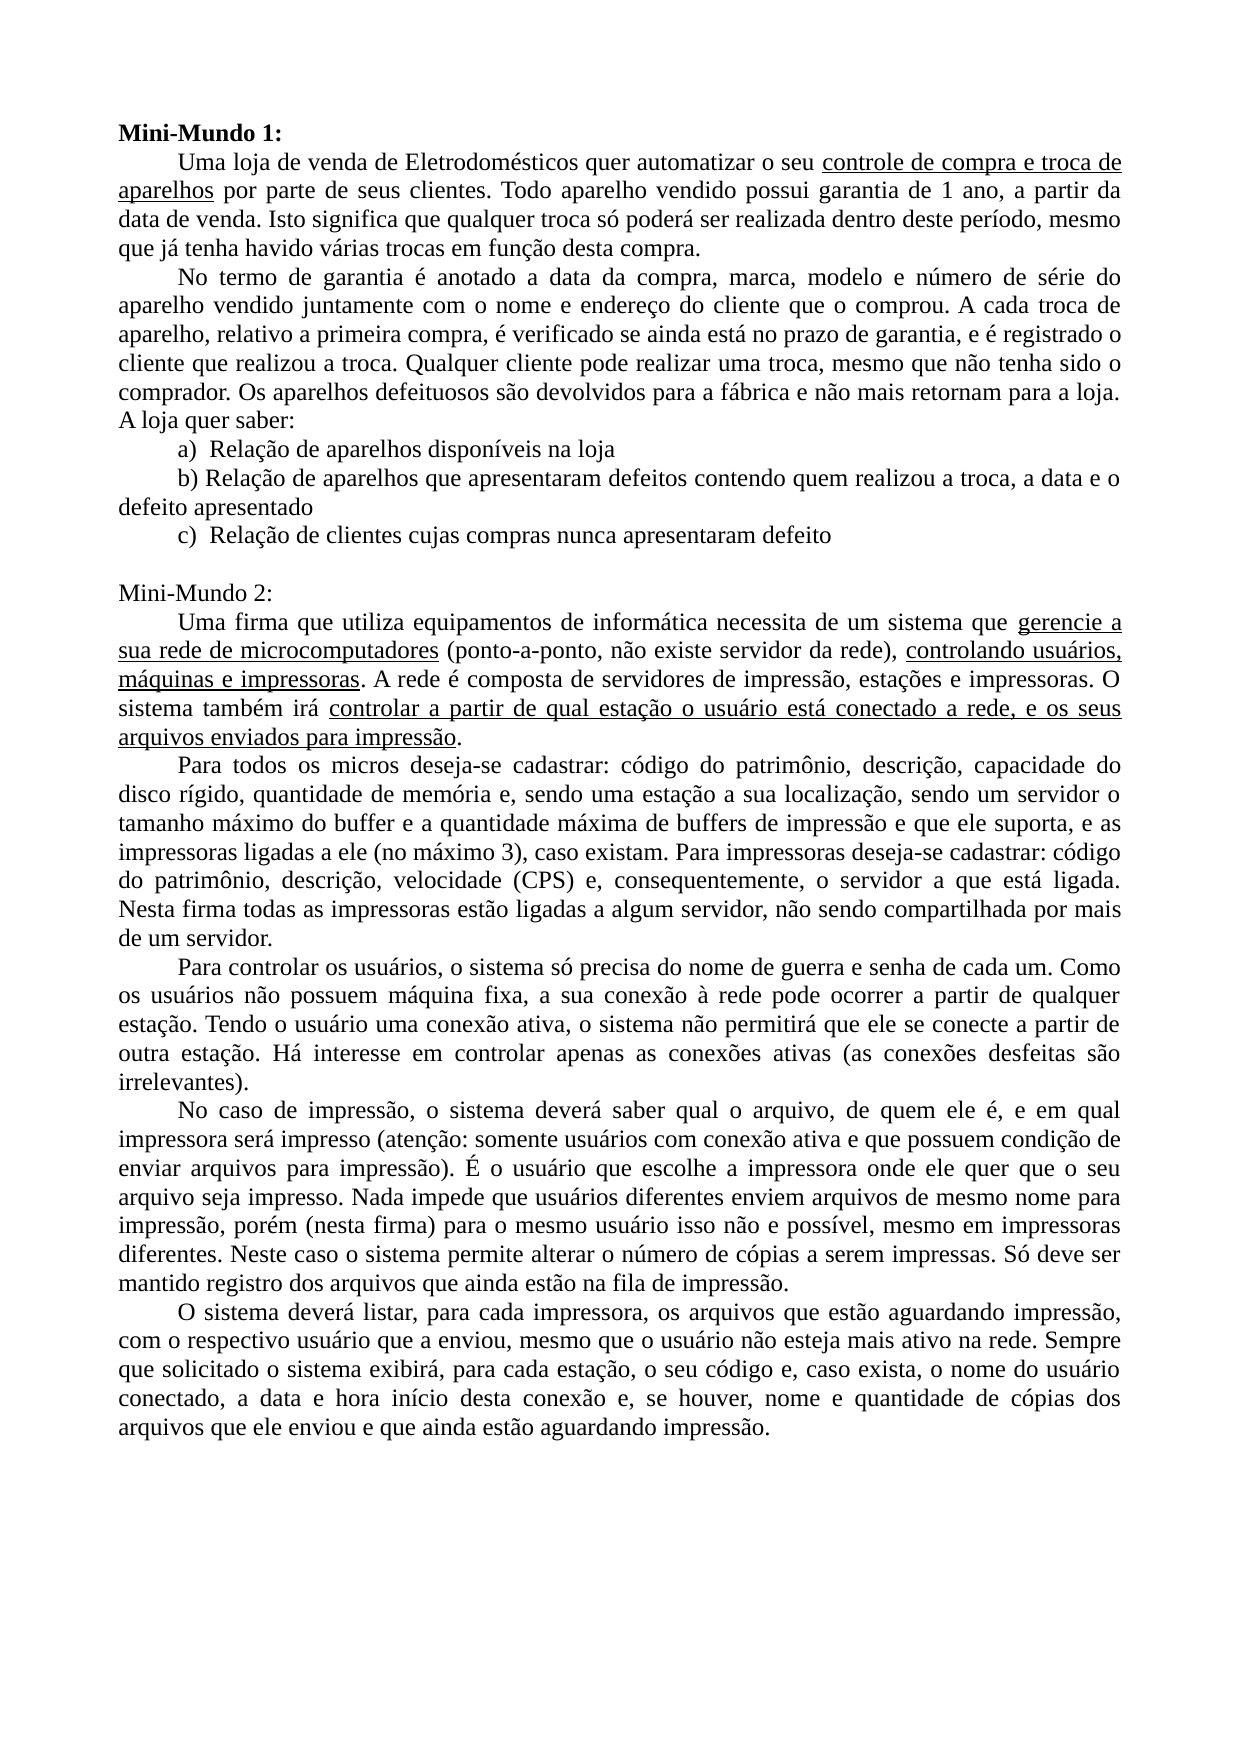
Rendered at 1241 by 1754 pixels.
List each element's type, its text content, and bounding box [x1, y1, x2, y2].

text Para todos os micros deseja-se cadastrar: código do patrimônio, descrição, capacidade do disco rígido, quantidade de memória e, sendo uma estação a sua localização, sendo um servidor o tamanho máximo do buffer e a quantidade máxima de buffers de impressão e que ele suporta, e as impressoras ligadas a ele (no máximo 3), caso existam. Para impressoras deseja-se cadastrar: código do patrimônio, descrição, velocidade (CPS) e, consequentemente, o servidor a que está ligada. Nesta firma todas as impressoras estão ligadas a algum servidor, não sendo compartilhada por mais de um servidor. [118, 751, 1122, 952]
text Mini-Mundo 1: [118, 118, 1122, 147]
text Para controlar os usuários, o sistema só precisa do nome de guerra e senha de cada um. Como os usuários não possuem máquina fixa, a sua conexão à rede pode ocorrer a partir de qualquer estação. Tendo o usuário uma conexão ativa, o sistema não permitirá que ele se conecte a partir de outra estação. Há interesse em controlar apenas as conexões ativas (as conexões desfeitas são irrelevantes). [118, 952, 1122, 1096]
text c) Relação de clientes cujas compras nunca apresentaram defeito [118, 521, 1122, 549]
text b) Relação de aparelhos que apresentaram defeitos contendo quem realizou a troca, a data e o defeito apresentado [118, 463, 1122, 521]
text Mini-Mundo 2: [118, 578, 1122, 607]
text O sistema deverá listar, para cada impressora, os arquivos que estão aguardando impressão, com o respectivo usuário que a enviou, mesmo que o usuário não esteja mais ativo na rede. Sempre que solicitado o sistema exibirá, para cada estação, o seu código e, caso exista, o nome do usuário conectado, a data e hora início desta conexão e, se houver, nome e quantidade de cópias dos arquivos que ele enviou e que ainda estão aguardando impressão. [118, 1297, 1122, 1441]
text Uma firma que utiliza equipamentos de informática necessita de um sistema que gerencie a sua rede de microcomputadores (ponto-a-ponto, não existe servidor da rede), controlando usuários, máquinas e impressoras. A rede é composta de servidores de impressão, estações e impressoras. O sistema também irá controlar a partir de qual estação o usuário está conectado a rede, e os seus arquivos enviados para impressão. [118, 607, 1122, 751]
text Uma loja de venda de Eletrodomésticos quer automatizar o seu controle de compra e troca de aparelhos por parte de seus clientes. Todo aparelho vendido possui garantia de 1 ano, a partir da data de venda. Isto significa que qualquer troca só poderá ser realizada dentro deste período, mesmo que já tenha havido várias trocas em função desta compra. [118, 147, 1122, 262]
text a) Relação de aparelhos disponíveis na loja [118, 434, 1122, 463]
text No caso de impressão, o sistema deverá saber qual o arquivo, de quem ele é, e em qual impressora será impresso (atenção: somente usuários com conexão ativa e que possuem condição de enviar arquivos para impressão). É o usuário que escolhe a impressora onde ele quer que o seu arquivo seja impresso. Nada impede que usuários diferentes enviem arquivos de mesmo nome para impressão, porém (nesta firma) para o mesmo usuário isso não e possível, mesmo em impressoras diferentes. Neste caso o sistema permite alterar o número de cópias a serem impressas. Só deve ser mantido registro dos arquivos que ainda estão na fila de impressão. [118, 1096, 1122, 1297]
text No termo de garantia é anotado a data da compra, marca, modelo e número de série do aparelho vendido juntamente com o nome e endereço do cliente que o comprou. A cada troca de aparelho, relativo a primeira compra, é verificado se ainda está no prazo de garantia, e é registrado o cliente que realizou a troca. Qualquer cliente pode realizar uma troca, mesmo que não tenha sido o comprador. Os aparelhos defeituosos são devolvidos para a fábrica e não mais retornam para a loja. A loja quer saber: [118, 262, 1122, 434]
